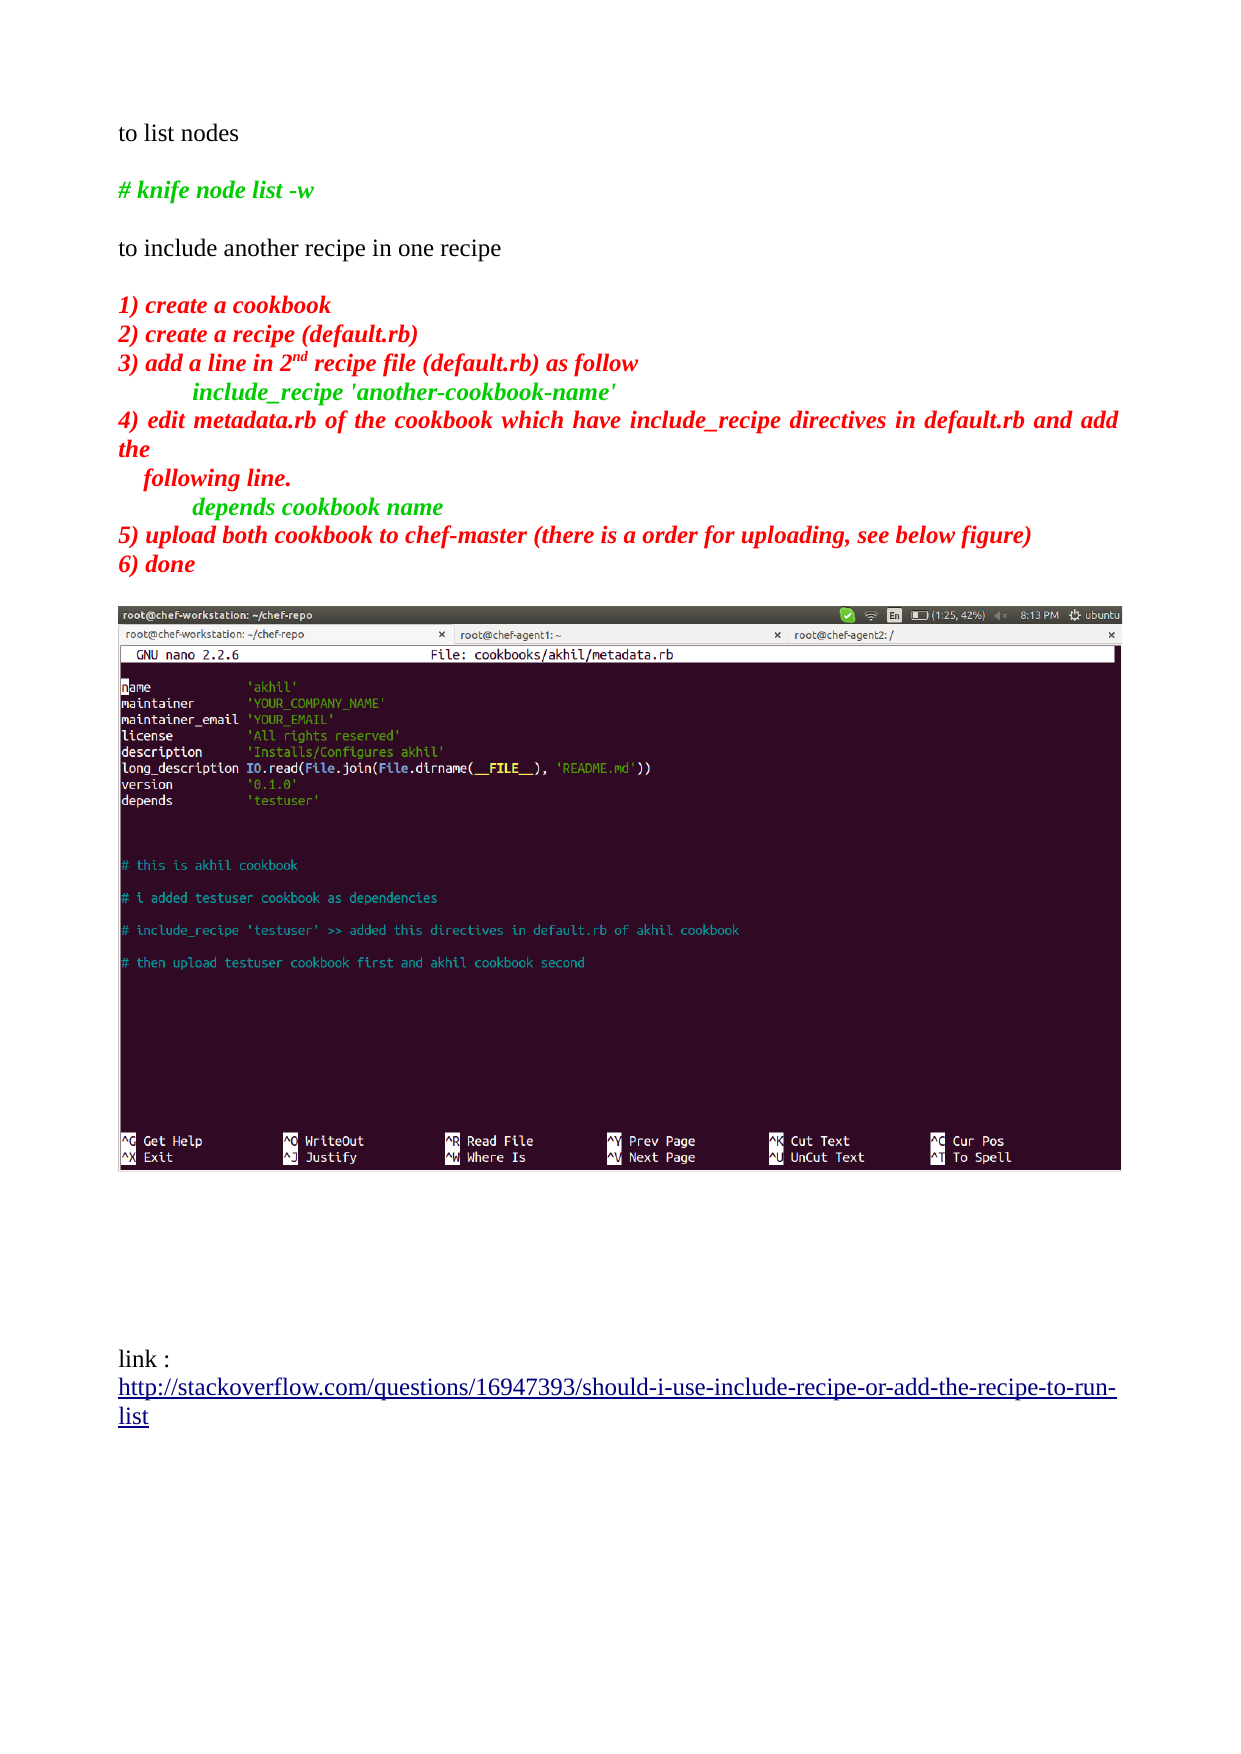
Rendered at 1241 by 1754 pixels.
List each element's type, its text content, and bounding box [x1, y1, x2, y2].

picture [118, 606, 1123, 1172]
text 6) done [118, 549, 1122, 578]
text # knife node list -w [118, 176, 1122, 204]
text http://stackoverflow.com/questions/16947393/should-i-use-include-recipe-or-add-the-recipe-to-run-list [118, 1372, 1122, 1430]
text to include another recipe in one recipe [118, 233, 1122, 262]
text 1) create a cookbook [118, 291, 1122, 319]
text depends cookbook name [118, 492, 1122, 521]
text 5) upload both cookbook to chef-master (there is a order for uploading, see below figure) [118, 521, 1122, 549]
text 2) create a recipe (default.rb) [118, 319, 1122, 348]
text link : [118, 1344, 1122, 1372]
text 3) add a line in 2nd recipe file (default.rb) as follow [118, 348, 1122, 377]
text to list nodes [118, 118, 1122, 147]
text 4) edit metadata.rb of the cookbook which have include_recipe directives in default.rb and add the [118, 406, 1122, 463]
text following line. [118, 463, 1122, 492]
text include_recipe 'another-cookbook-name' [118, 377, 1122, 406]
